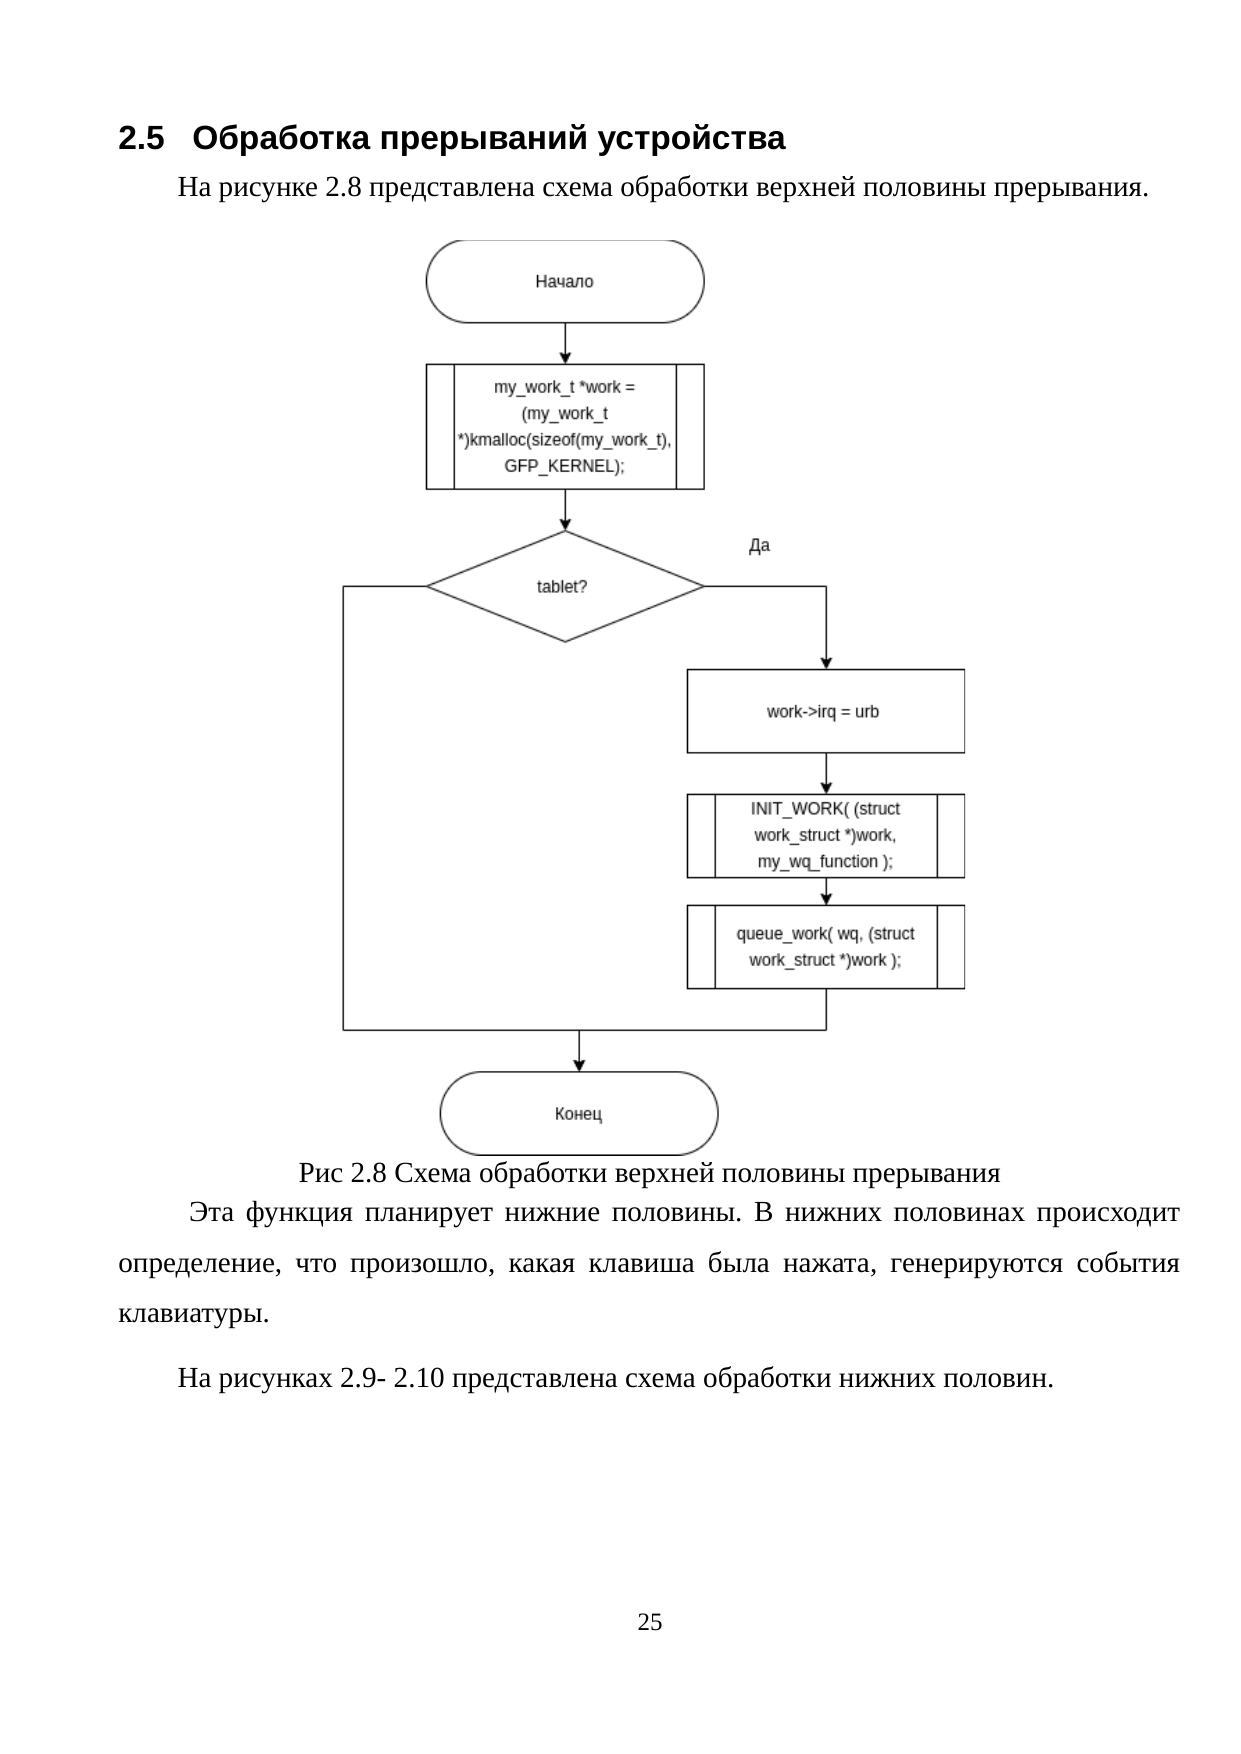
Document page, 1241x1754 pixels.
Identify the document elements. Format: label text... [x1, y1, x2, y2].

picture [333, 240, 966, 1156]
table_header Рис 2.8 Схема обработки верхней половины прерывания [118, 234, 1181, 1194]
table_header [118, 1425, 1181, 1470]
text На рисунках 2.9- 2.10 представлена схема обработки нижних половин. [118, 1360, 1181, 1393]
text На рисунке 2.8 представлена схема обработки верхней половины прерывания. [118, 169, 1181, 203]
text Эта функция планирует нижние половины. В нижних половинах происходит определение, что произошло, какая клавиша была нажата, генерируются события клавиатуры. [118, 1194, 1181, 1329]
subtitle Обработка прерываний устройства [118, 118, 1181, 157]
